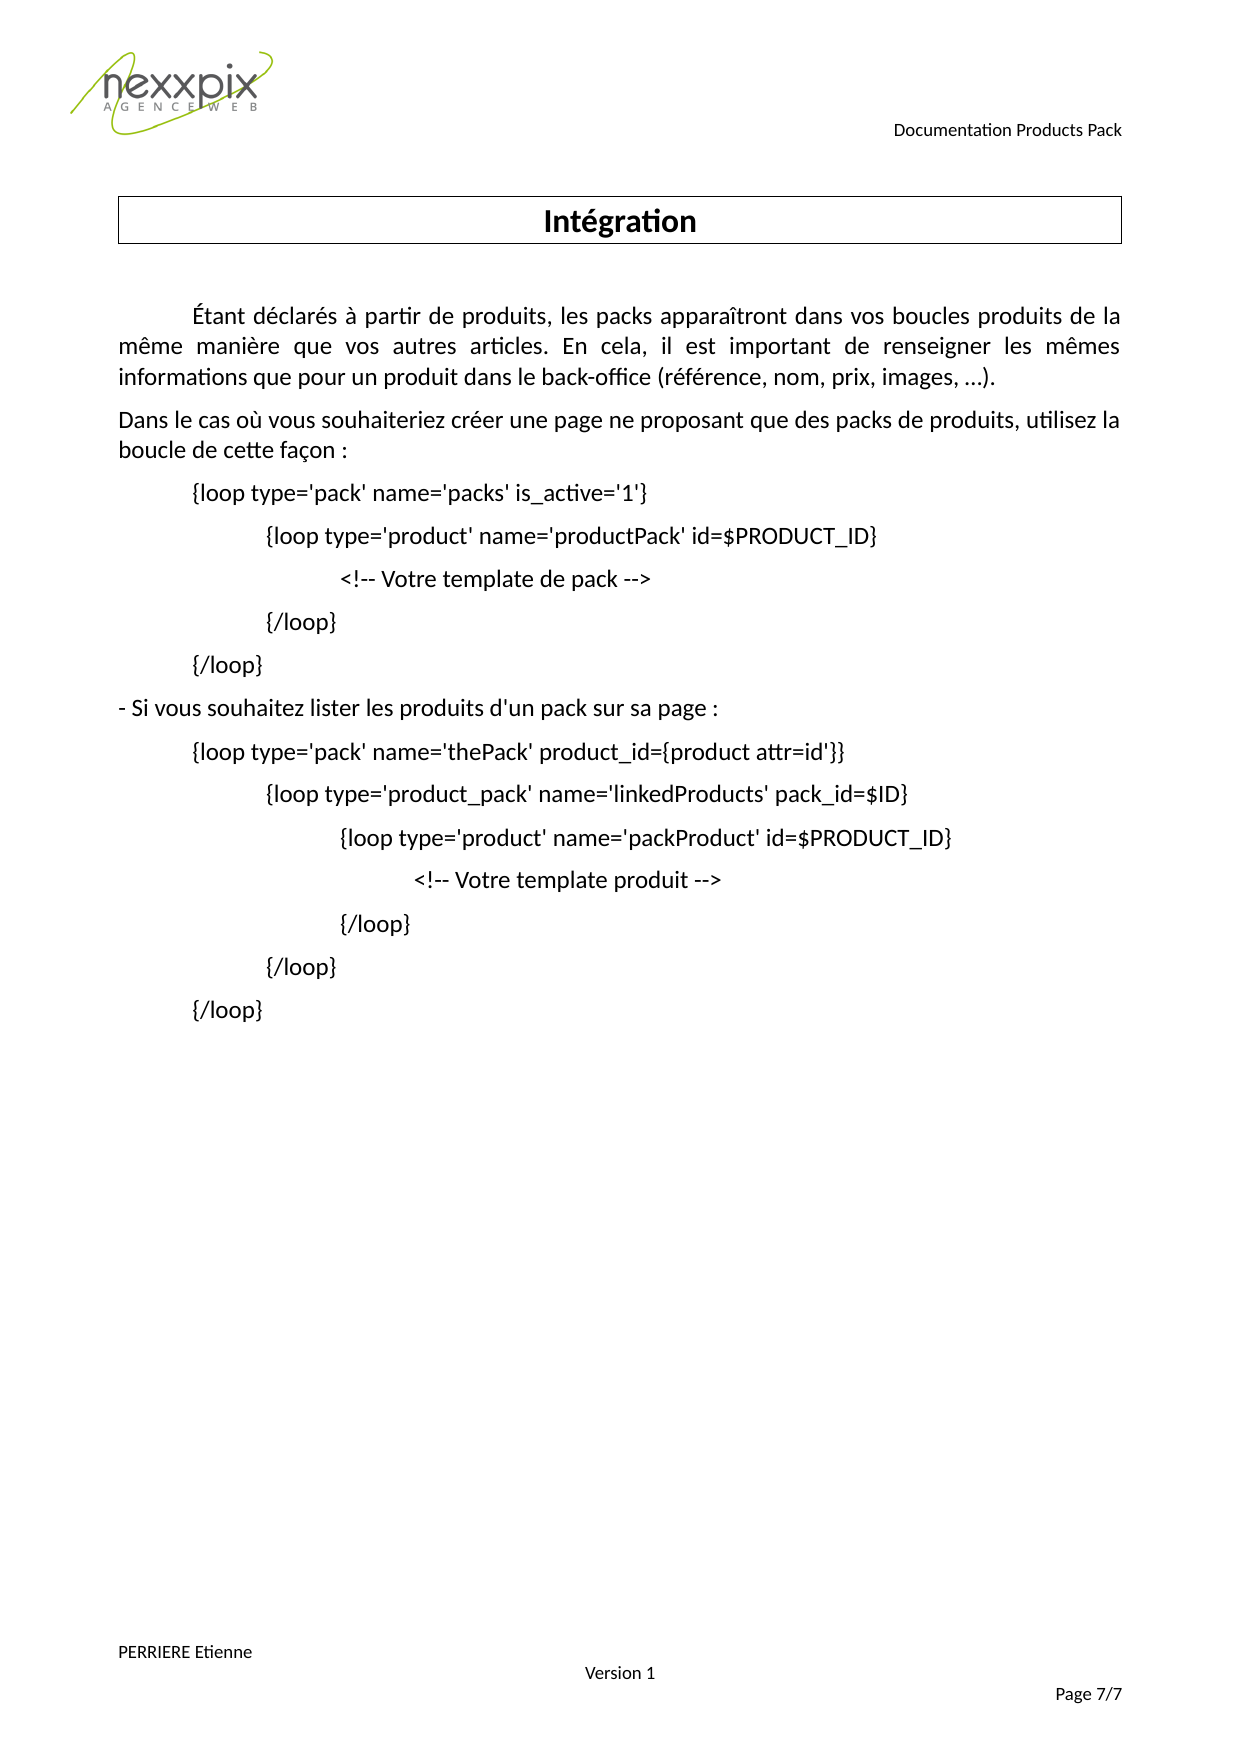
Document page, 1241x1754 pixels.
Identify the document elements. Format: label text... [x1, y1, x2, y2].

text {/loop} [118, 607, 1122, 637]
text {loop type='product_pack' name='linkedProducts' pack_id=$ID} [118, 779, 1122, 809]
text {/loop} [118, 951, 1122, 981]
text {/loop} [118, 994, 1122, 1024]
text {loop type='pack' name='thePack' product_id={product attr=id'}} [118, 736, 1122, 766]
text Étant déclarés à partir de produits, les packs apparaîtront dans vos boucles produits de la même manière que vos autres articles. En cela, il est important de renseigner les mêmes informations que pour un produit dans le back-office (référence, nom, prix, images, …). [118, 300, 1122, 391]
text {/loop} [118, 649, 1122, 680]
text {loop type='product' name='productPack' id=$PRODUCT_ID} [118, 521, 1122, 551]
text - Si vous souhaitez lister les produits d'un pack sur sa page : [118, 693, 1122, 723]
text Dans le cas où vous souhaiteriez créer une page ne proposant que des packs de produits, utilisez la boucle de cette façon : [118, 404, 1122, 465]
text {loop type='pack' name='packs' is_active='1'} [118, 477, 1122, 508]
text {loop type='product' name='packProduct' id=$PRODUCT_ID} [118, 822, 1122, 852]
text <!-- Votre template de pack --> [118, 563, 1122, 594]
picture [55, 44, 298, 140]
subtitle Intégration [119, 197, 1121, 243]
text {/loop} [118, 908, 1122, 938]
text <!-- Votre template produit --> [118, 865, 1122, 895]
